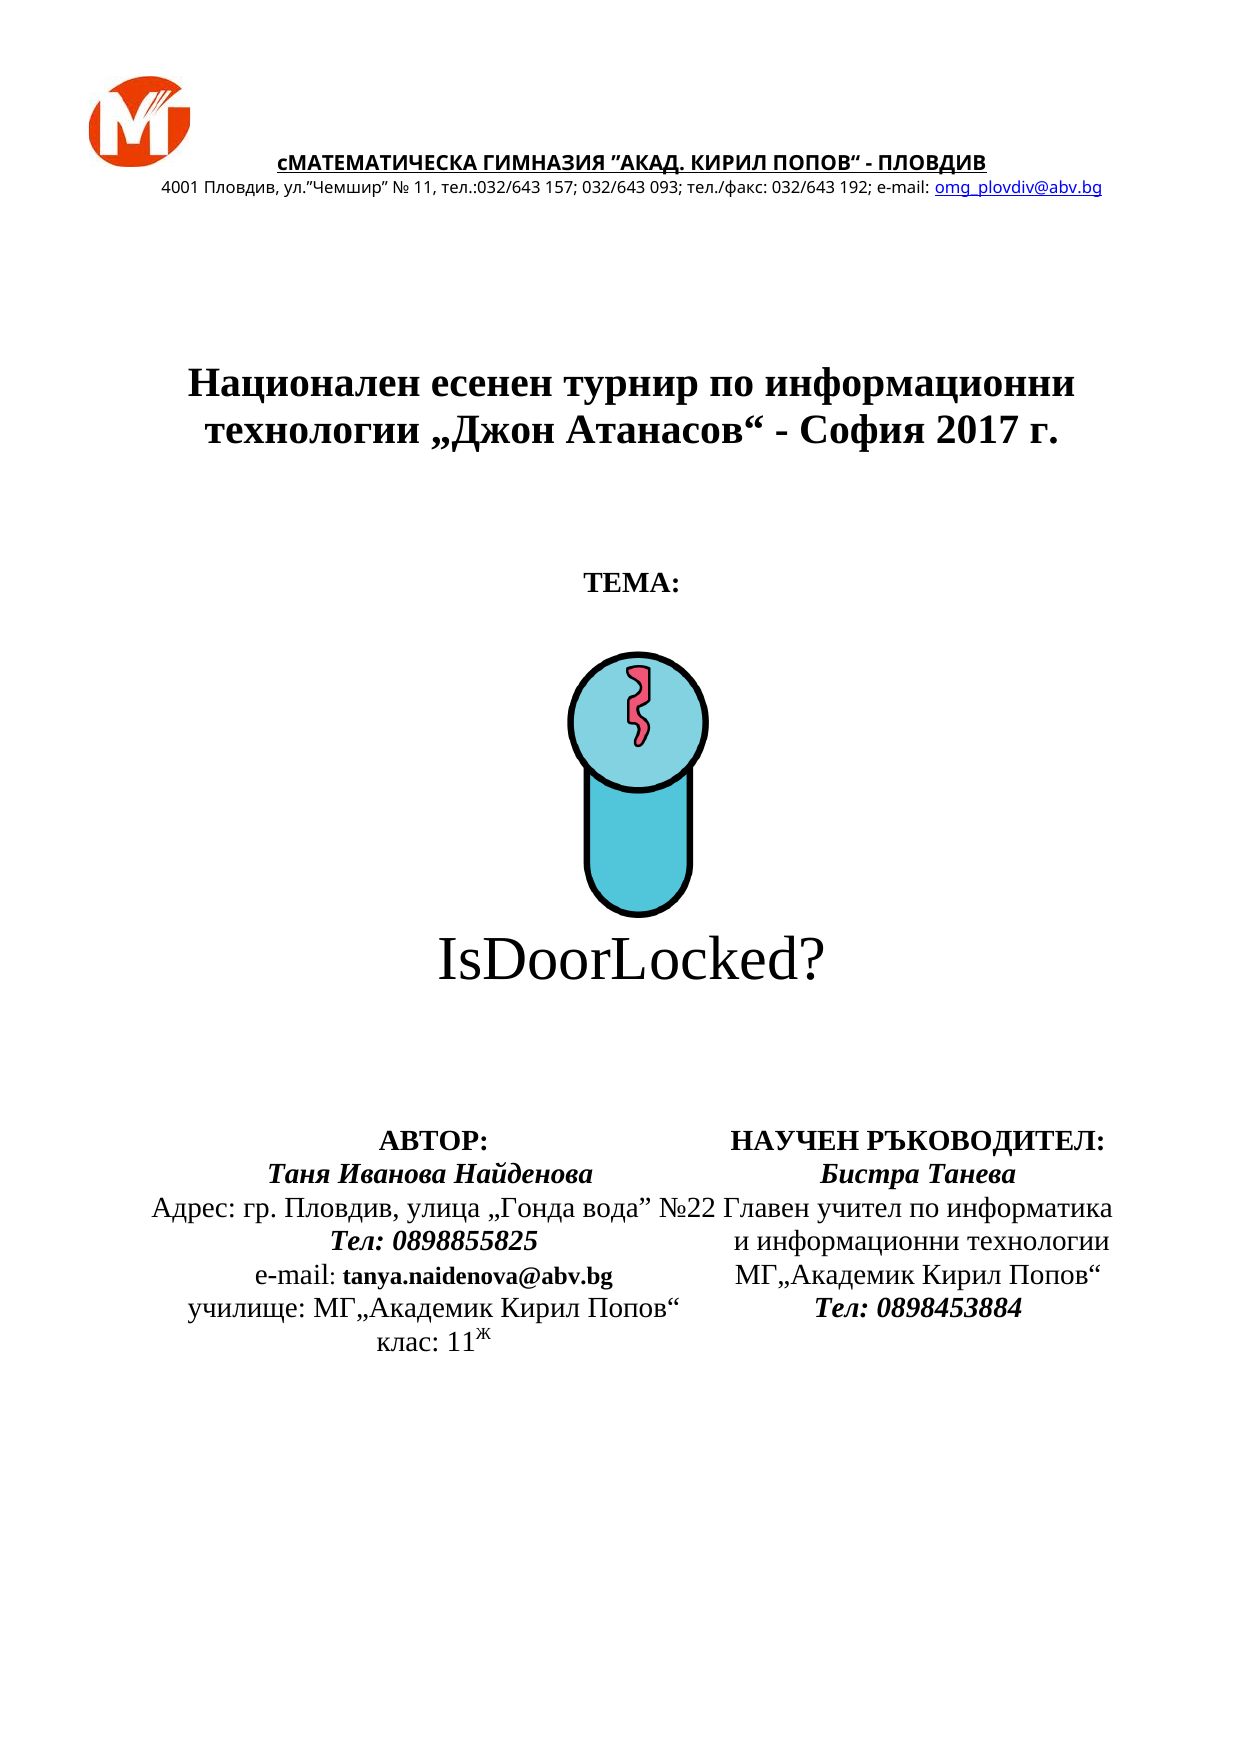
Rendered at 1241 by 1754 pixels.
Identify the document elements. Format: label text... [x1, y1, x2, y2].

text IsDoorLocked? [148, 633, 1116, 993]
table_header НАУЧЕН РЪКОВОДИТЕЛ: Бистра Танева Главен учител по информатика и информационни технологии МГ„Академик Кирил Попов“ Тел: 0898453884 [720, 1123, 1116, 1391]
table_header АВТОР: Таня Иванова Найденова Адрес: гр. Пловдив, улица „Гонда вода” №22 Тел: 0898855825 e-mail: tanya.naidenova@abv.bg училище: МГ„Академик Кирил Попов“ клас: 11Ж [148, 1123, 719, 1391]
picture [501, 647, 775, 922]
text сМАТЕМАТИЧЕСКА ГИМНАЗИЯ ”АКАД. КИРИЛ ПОПОВ“ - ПЛОВДИВ [148, 148, 1116, 176]
text ТЕМА: [148, 566, 1116, 599]
picture [88, 76, 191, 167]
text 4001 Пловдив, ул.”Чемшир” № 11, тел.:032/643 157; 032/643 093; тел./факс: 032/643 192; e-mail: omg_plovdiv@abv.bg [148, 176, 1116, 199]
text Национален есенен турнир по информационни технологии „Джон Атанасов“ - София 2017 г. [148, 357, 1116, 453]
